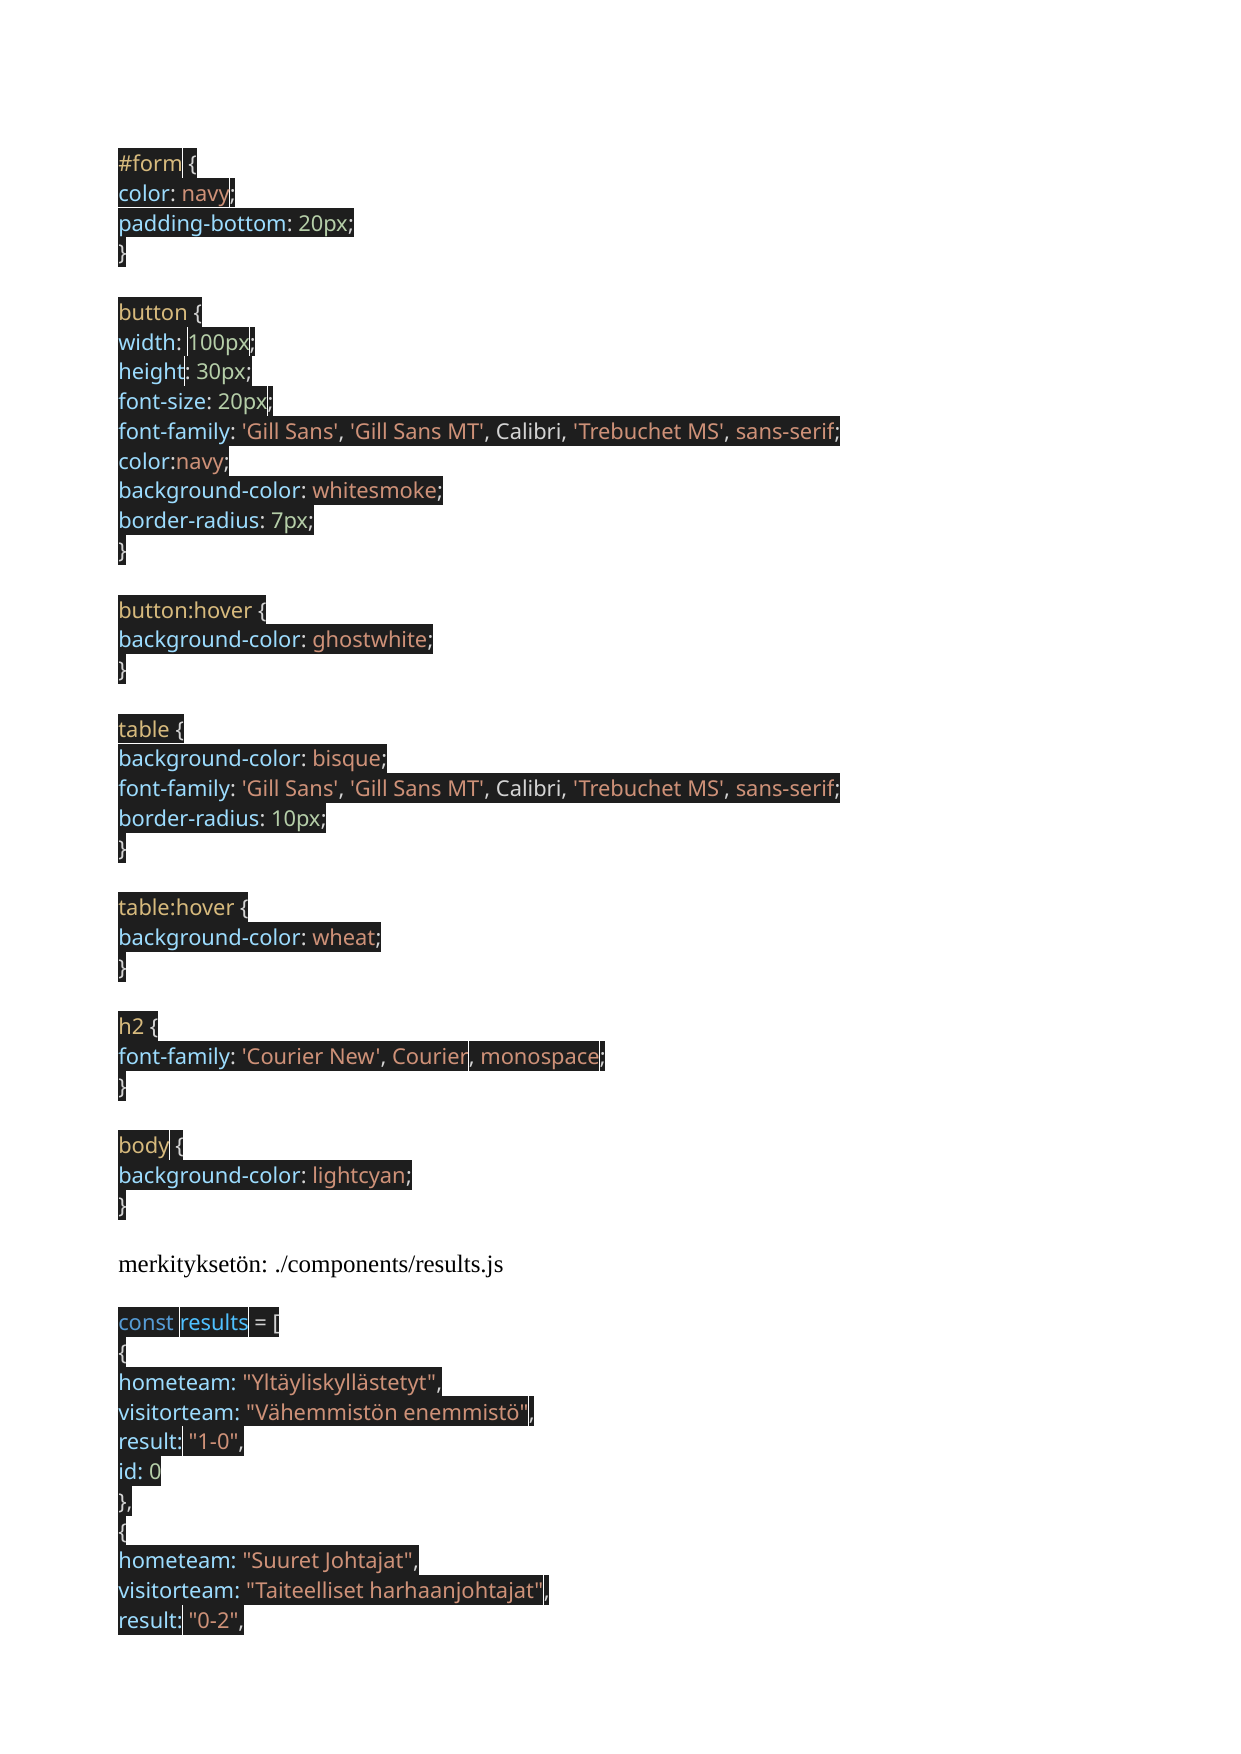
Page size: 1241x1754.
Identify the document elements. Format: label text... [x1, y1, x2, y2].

text background-color: ghostwhite; [118, 624, 1122, 654]
text hometeam: "Yltäyliskyllästetyt", [118, 1367, 1122, 1396]
text table:hover { [118, 892, 1122, 922]
text id: 0 [118, 1456, 1122, 1486]
text } [118, 654, 1122, 684]
text merkityksetön: ./components/results.js [118, 1249, 1122, 1278]
text hometeam: "Suuret Johtajat", [118, 1545, 1122, 1575]
text background-color: wheat; [118, 922, 1122, 952]
text font-family: 'Gill Sans', 'Gill Sans MT', Calibri, 'Trebuchet MS', sans-serif; [118, 416, 1122, 446]
text h2 { [118, 1011, 1122, 1041]
text font-size: 20px; [118, 386, 1122, 416]
text visitorteam: "Vähemmistön enemmistö", [118, 1396, 1122, 1426]
text } [118, 1071, 1122, 1101]
text visitorteam: "Taiteelliset harhaanjohtajat", [118, 1575, 1122, 1605]
text const results = [ [118, 1307, 1122, 1337]
text { [118, 1337, 1122, 1367]
text width: 100px; [118, 327, 1122, 356]
text padding-bottom: 20px; [118, 207, 1122, 237]
text color: navy; [118, 178, 1122, 207]
text font-family: 'Gill Sans', 'Gill Sans MT', Calibri, 'Trebuchet MS', sans-serif; [118, 773, 1122, 803]
text result: "0-2", [118, 1605, 1122, 1635]
text }, [118, 1486, 1122, 1516]
text } [118, 535, 1122, 565]
text border-radius: 10px; [118, 803, 1122, 833]
text } [118, 952, 1122, 982]
text background-color: whitesmoke; [118, 476, 1122, 505]
text height: 30px; [118, 356, 1122, 386]
text { [118, 1516, 1122, 1545]
text background-color: bisque; [118, 743, 1122, 773]
text #form { [118, 148, 1122, 178]
text } [118, 237, 1122, 267]
text font-family: 'Courier New', Courier, monospace; [118, 1041, 1122, 1071]
text table { [118, 714, 1122, 743]
text border-radius: 7px; [118, 505, 1122, 535]
text background-color: lightcyan; [118, 1160, 1122, 1190]
text result: "1-0", [118, 1426, 1122, 1456]
text } [118, 1190, 1122, 1220]
text body { [118, 1130, 1122, 1160]
text button:hover { [118, 594, 1122, 624]
text } [118, 833, 1122, 863]
text button { [118, 297, 1122, 327]
text color:navy; [118, 446, 1122, 476]
